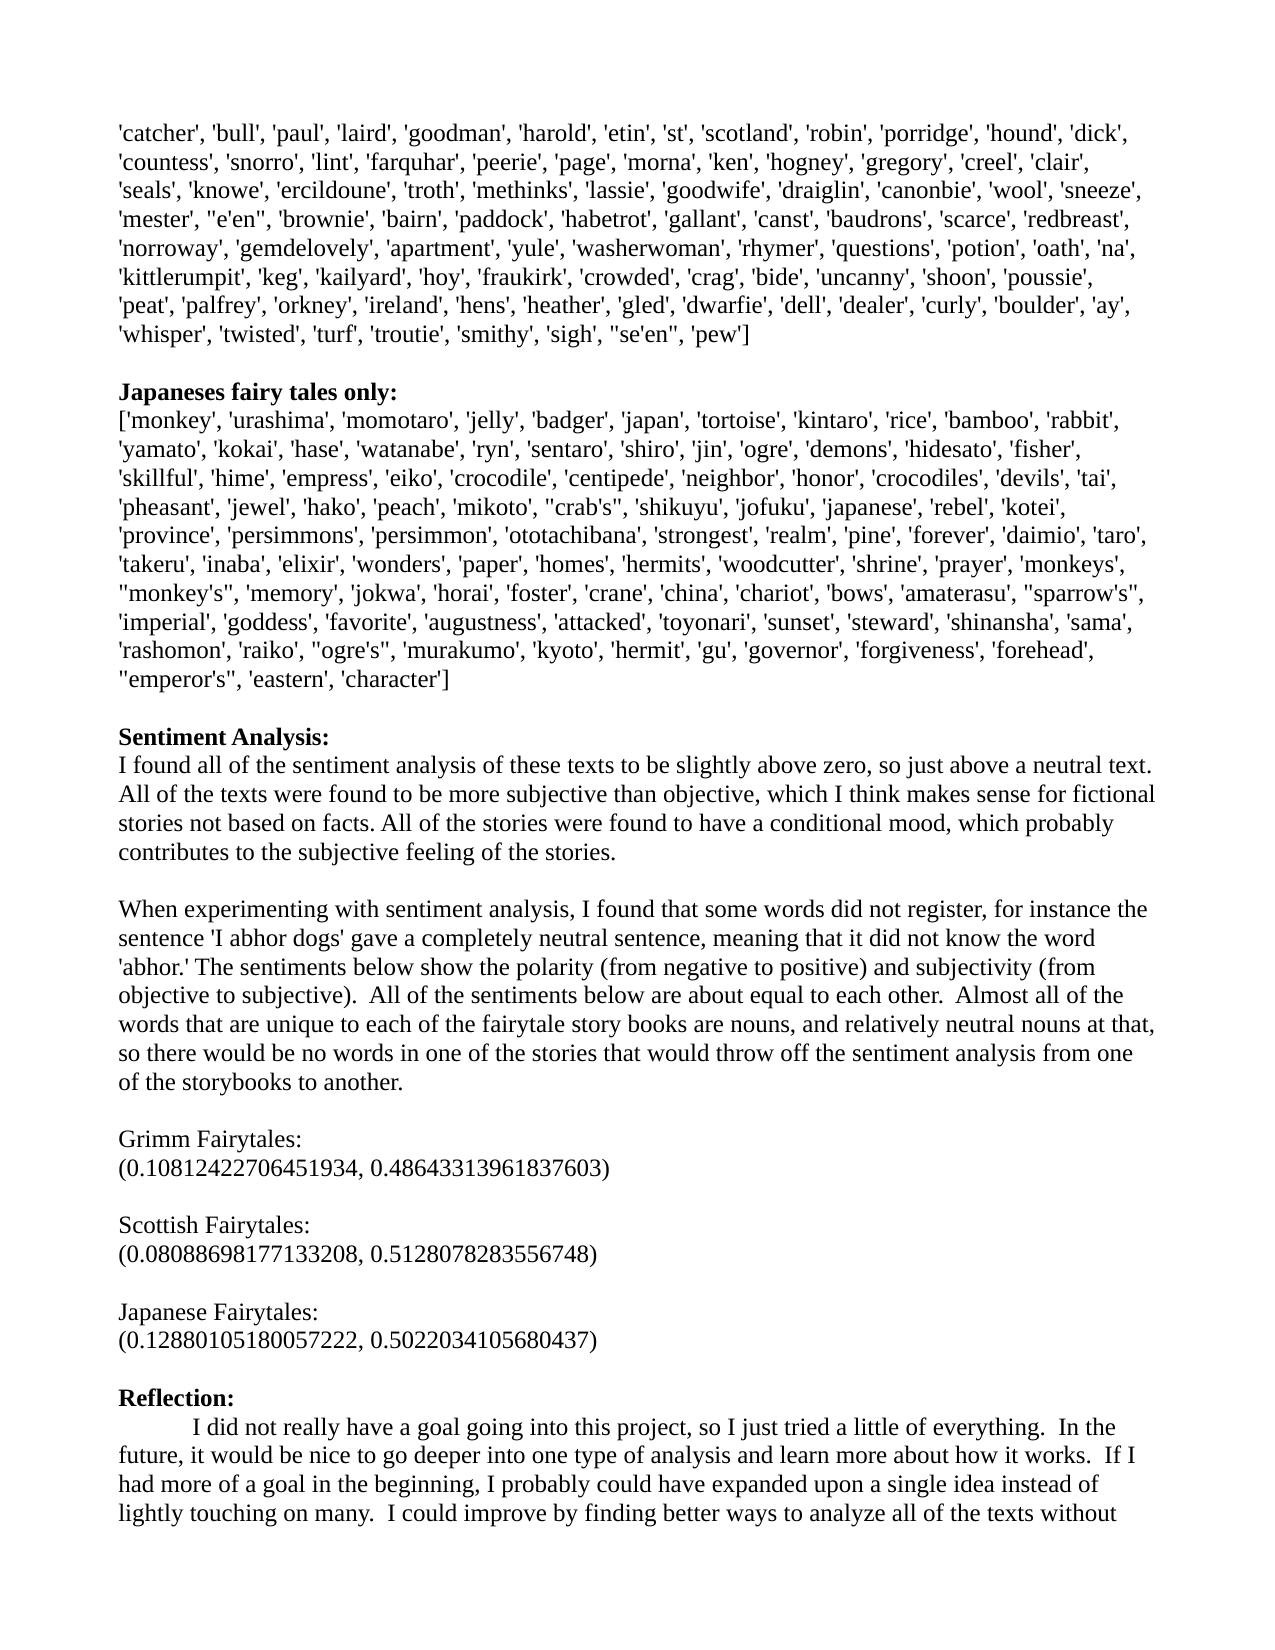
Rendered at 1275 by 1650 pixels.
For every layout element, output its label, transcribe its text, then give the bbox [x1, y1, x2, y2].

text (0.10812422706451934, 0.48643313961837603) [118, 1153, 1157, 1182]
text Japaneses fairy tales only: [118, 377, 1157, 406]
text Japanese Fairytales: [118, 1297, 1157, 1326]
text (0.12880105180057222, 0.5022034105680437) [118, 1326, 1157, 1354]
text I did not really have a goal going into this project, so I just tried a little of everything. In the future, it would be nice to go deeper into one type of analysis and learn more about how it works. If I had more of a goal in the beginning, I probably could have expanded upon a single idea instead of lightly touching on many. I could improve by finding better ways to analyze all of the texts without [118, 1412, 1157, 1527]
text I found all of the sentiment analysis of these texts to be slightly above zero, so just above a neutral text. All of the texts were found to be more subjective than objective, which I think makes sense for fictional stories not based on facts. All of the stories were found to have a conditional mood, which probably contributes to the subjective feeling of the stories. [118, 751, 1157, 866]
text Grimm Fairytales: [118, 1124, 1157, 1153]
text Reflection: [118, 1383, 1157, 1412]
text ['monkey', 'urashima', 'momotaro', 'jelly', 'badger', 'japan', 'tortoise', 'kintaro', 'rice', 'bamboo', 'rabbit', 'yamato', 'kokai', 'hase', 'watanabe', 'ryn', 'sentaro', 'shiro', 'jin', 'ogre', 'demons', 'hidesato', 'fisher', 'skillful', 'hime', 'empress', 'eiko', 'crocodile', 'centipede', 'neighbor', 'honor', 'crocodiles', 'devils', 'tai', 'pheasant', 'jewel', 'hako', 'peach', 'mikoto', "crab's", 'shikuyu', 'jofuku', 'japanese', 'rebel', 'kotei', 'province', 'persimmons', 'persimmon', 'ototachibana', 'strongest', 'realm', 'pine', 'forever', 'daimio', 'taro', 'takeru', 'inaba', 'elixir', 'wonders', 'paper', 'homes', 'hermits', 'woodcutter', 'shrine', 'prayer', 'monkeys', "monkey's", 'memory', 'jokwa', 'horai', 'foster', 'crane', 'china', 'chariot', 'bows', 'amaterasu', "sparrow's", 'imperial', 'goddess', 'favorite', 'augustness', 'attacked', 'toyonari', 'sunset', 'steward', 'shinansha', 'sama', 'rashomon', 'raiko', "ogre's", 'murakumo', 'kyoto', 'hermit', 'gu', 'governor', 'forgiveness', 'forehead', "emperor's", 'eastern', 'character'] [118, 406, 1157, 693]
text When experimenting with sentiment analysis, I found that some words did not register, for instance the sentence 'I abhor dogs' gave a completely neutral sentence, meaning that it did not know the word 'abhor.' The sentiments below show the polarity (from negative to positive) and subjectivity (from objective to subjective). All of the sentiments below are about equal to each other. Almost all of the words that are unique to each of the fairytale story books are nouns, and relatively neutral nouns at that, so there would be no words in one of the stories that would throw off the sentiment analysis from one of the storybooks to another. [118, 894, 1157, 1096]
text Sentiment Analysis: [118, 722, 1157, 751]
text Scottish Fairytales: [118, 1211, 1157, 1239]
text 'catcher', 'bull', 'paul', 'laird', 'goodman', 'harold', 'etin', 'st', 'scotland', 'robin', 'porridge', 'hound', 'dick', 'countess', 'snorro', 'lint', 'farquhar', 'peerie', 'page', 'morna', 'ken', 'hogney', 'gregory', 'creel', 'clair', 'seals', 'knowe', 'ercildoune', 'troth', 'methinks', 'lassie', 'goodwife', 'draiglin', 'canonbie', 'wool', 'sneeze', 'mester', "e'en", 'brownie', 'bairn', 'paddock', 'habetrot', 'gallant', 'canst', 'baudrons', 'scarce', 'redbreast', 'norroway', 'gemdelovely', 'apartment', 'yule', 'washerwoman', 'rhymer', 'questions', 'potion', 'oath', 'na', 'kittlerumpit', 'keg', 'kailyard', 'hoy', 'fraukirk', 'crowded', 'crag', 'bide', 'uncanny', 'shoon', 'poussie', 'peat', 'palfrey', 'orkney', 'ireland', 'hens', 'heather', 'gled', 'dwarfie', 'dell', 'dealer', 'curly', 'boulder', 'ay', 'whisper', 'twisted', 'turf', 'troutie', 'smithy', 'sigh', "se'en", 'pew'] [118, 118, 1157, 348]
text (0.08088698177133208, 0.5128078283556748) [118, 1239, 1157, 1268]
